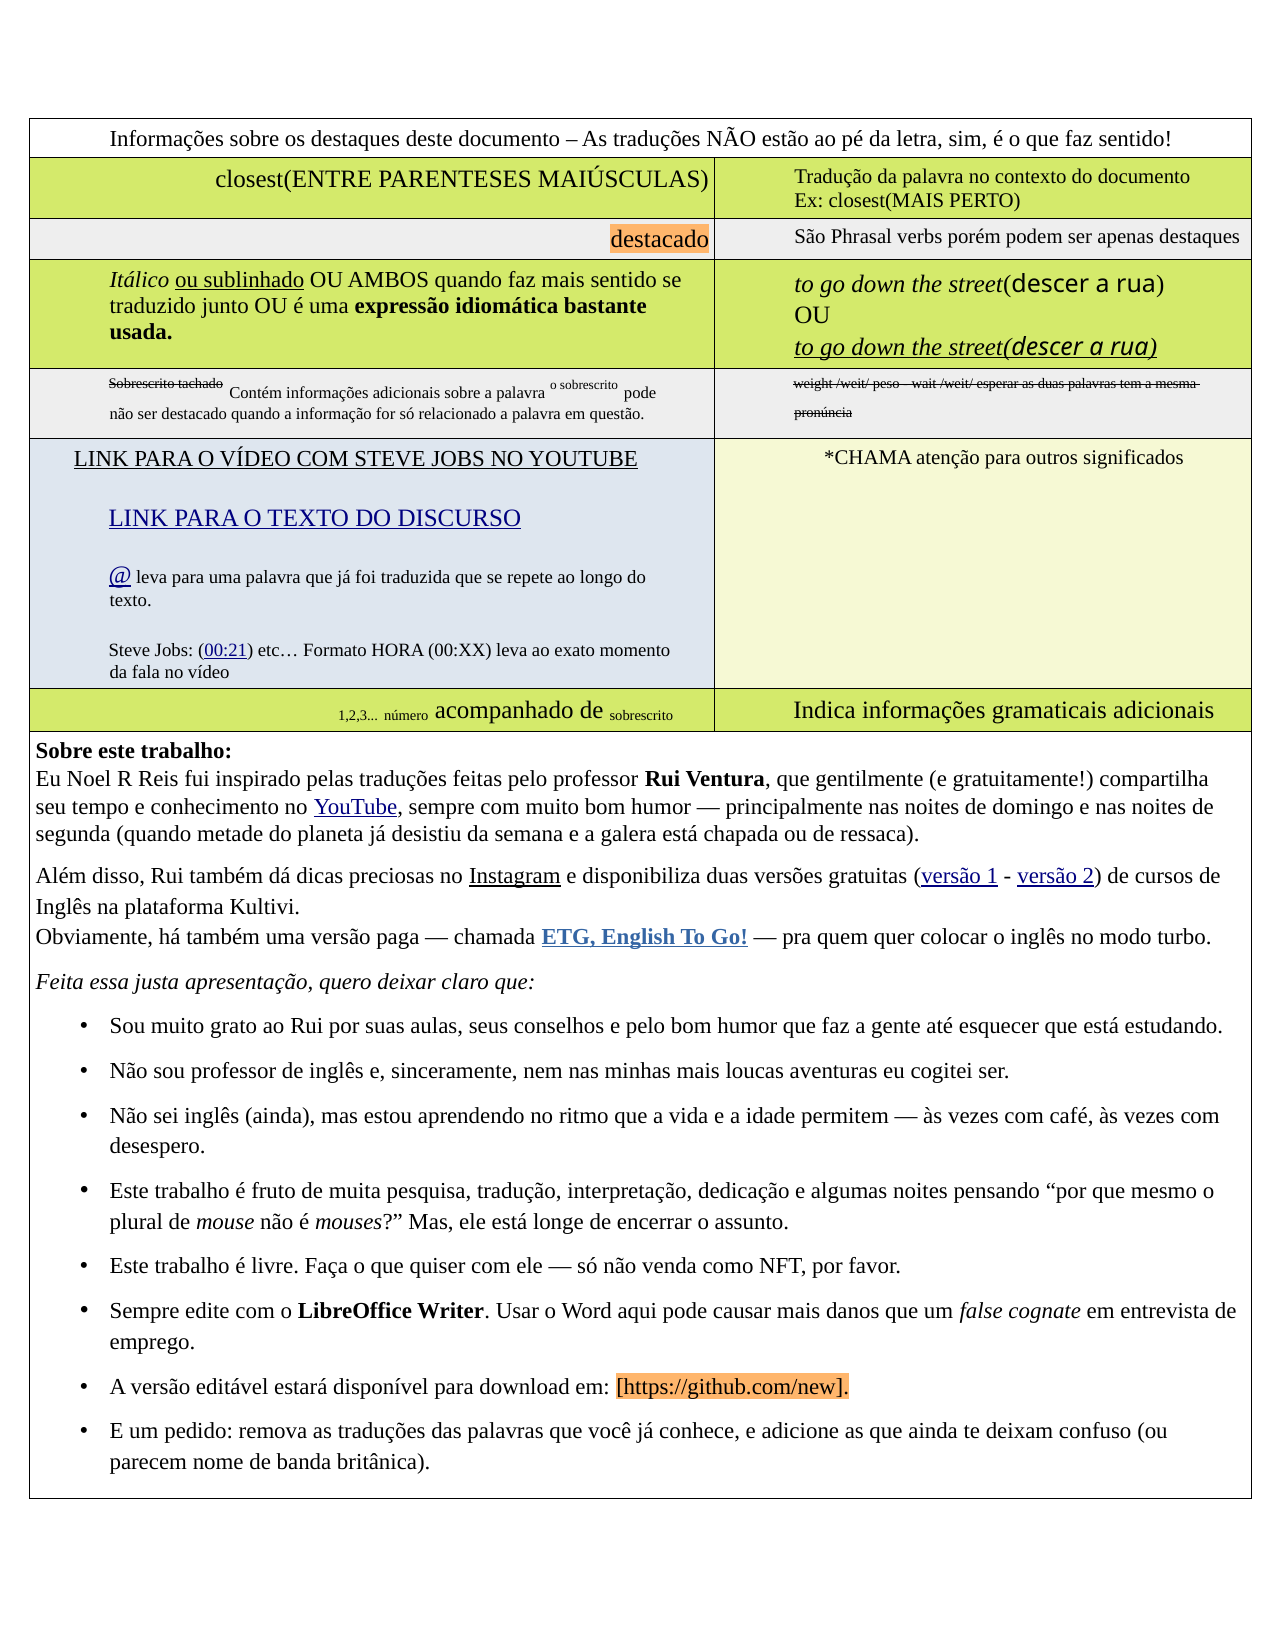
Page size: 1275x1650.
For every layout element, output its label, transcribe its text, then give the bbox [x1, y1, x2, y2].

table_cell Itálico ou sublinhado OU AMBOS quando faz mais sentido se traduzido junto OU é uma expressão idiomática bastante usada. [30, 260, 714, 368]
table_header Informações sobre os destaques deste documento – As traduções NÃO estão ao pé da letra, sim, é o que faz sentido! [30, 119, 1251, 157]
table_cell closest(ENTRE PARENTESES MAIÚSCULAS) [30, 158, 714, 218]
table_cell Sobrescrito tachado Contém informações adicionais sobre a palavra o sobrescrito pode não ser destacado quando a informação for só relacionado a palavra em questão. [30, 369, 714, 438]
table_cell to go down the street(descer a rua) OU to go down the street(descer a rua) [715, 260, 1251, 368]
table_cell LINK PARA O VÍDEO COM STEVE JOBS NO YOUTUBE LINK PARA O TEXTO DO DISCURSO @ leva para uma palavra que já foi traduzida que se repete ao longo do texto. Steve Jobs: (00:21) etc… Formato HORA (00:XX) leva ao exato momento da fala no vídeo [30, 439, 714, 688]
table_cell Sobre este trabalho: Eu Noel R Reis fui inspirado pelas traduções feitas pelo professor Rui Ventura, que gentilmente (e gratuitamente!) compartilha seu tempo e conhecimento no YouTube, sempre com muito bom humor — principalmente nas noites de domingo e nas noites de segunda (quando metade do planeta já desistiu da semana e a galera está chapada ou de ressaca). Além disso, Rui também dá dicas preciosas no Instagram e disponibiliza duas versões gratuitas (versão 1 - versão 2) de cursos de Inglês na plataforma Kultivi. Obviamente, há também uma versão paga — chamada ETG, English To Go! — pra quem quer colocar o inglês no modo turbo. Feita essa justa apresentação, quero deixar claro que: Sou muito grato ao Rui por suas aulas, seus conselhos e pelo bom humor que faz a gente até esquecer que está estudando. Não sou professor de inglês e, sinceramente, nem nas minhas mais loucas aventuras eu cogitei ser. Não sei inglês (ainda), mas estou aprendendo no ritmo que a vida e a idade permitem — às vezes com café, às vezes com desespero. Este trabalho é fruto de muita pesquisa, tradução, interpretação, dedicação e algumas noites pensando “por que mesmo o plural de mouse não é mouses?” Mas, ele está longe de encerrar o assunto. Este trabalho é livre. Faça o que quiser com ele — só não venda como NFT, por favor. Sempre edite com o LibreOffice Writer. Usar o Word aqui pode causar mais danos que um false cognate em entrevista de emprego. A versão editável estará disponível para download em: [https://github.com/new]. E um pedido: remova as traduções das palavras que você já conhece, e adicione as que ainda te deixam confuso (ou parecem nome de banda britânica). Contato, sugestões ou comentários: noelrreisATgmail.com [30, 732, 1251, 1498]
table_cell Tradução da palavra no contexto do documento Ex: closest(MAIS PERTO) [715, 158, 1251, 218]
table_cell Indica informações gramaticais adicionais [715, 689, 1251, 731]
table_cell São Phrasal verbs porém podem ser apenas destaques [715, 219, 1251, 259]
table_cell destacado [30, 219, 714, 259]
table_cell weight /weit/ peso - wait /weit/ esperar as duas palavras tem a mesma pronúncia [715, 369, 1251, 438]
table_cell 1,2,3... número acompanhado de sobrescrito [30, 689, 714, 731]
table_cell *CHAMA atenção para outros significados [715, 439, 1251, 688]
